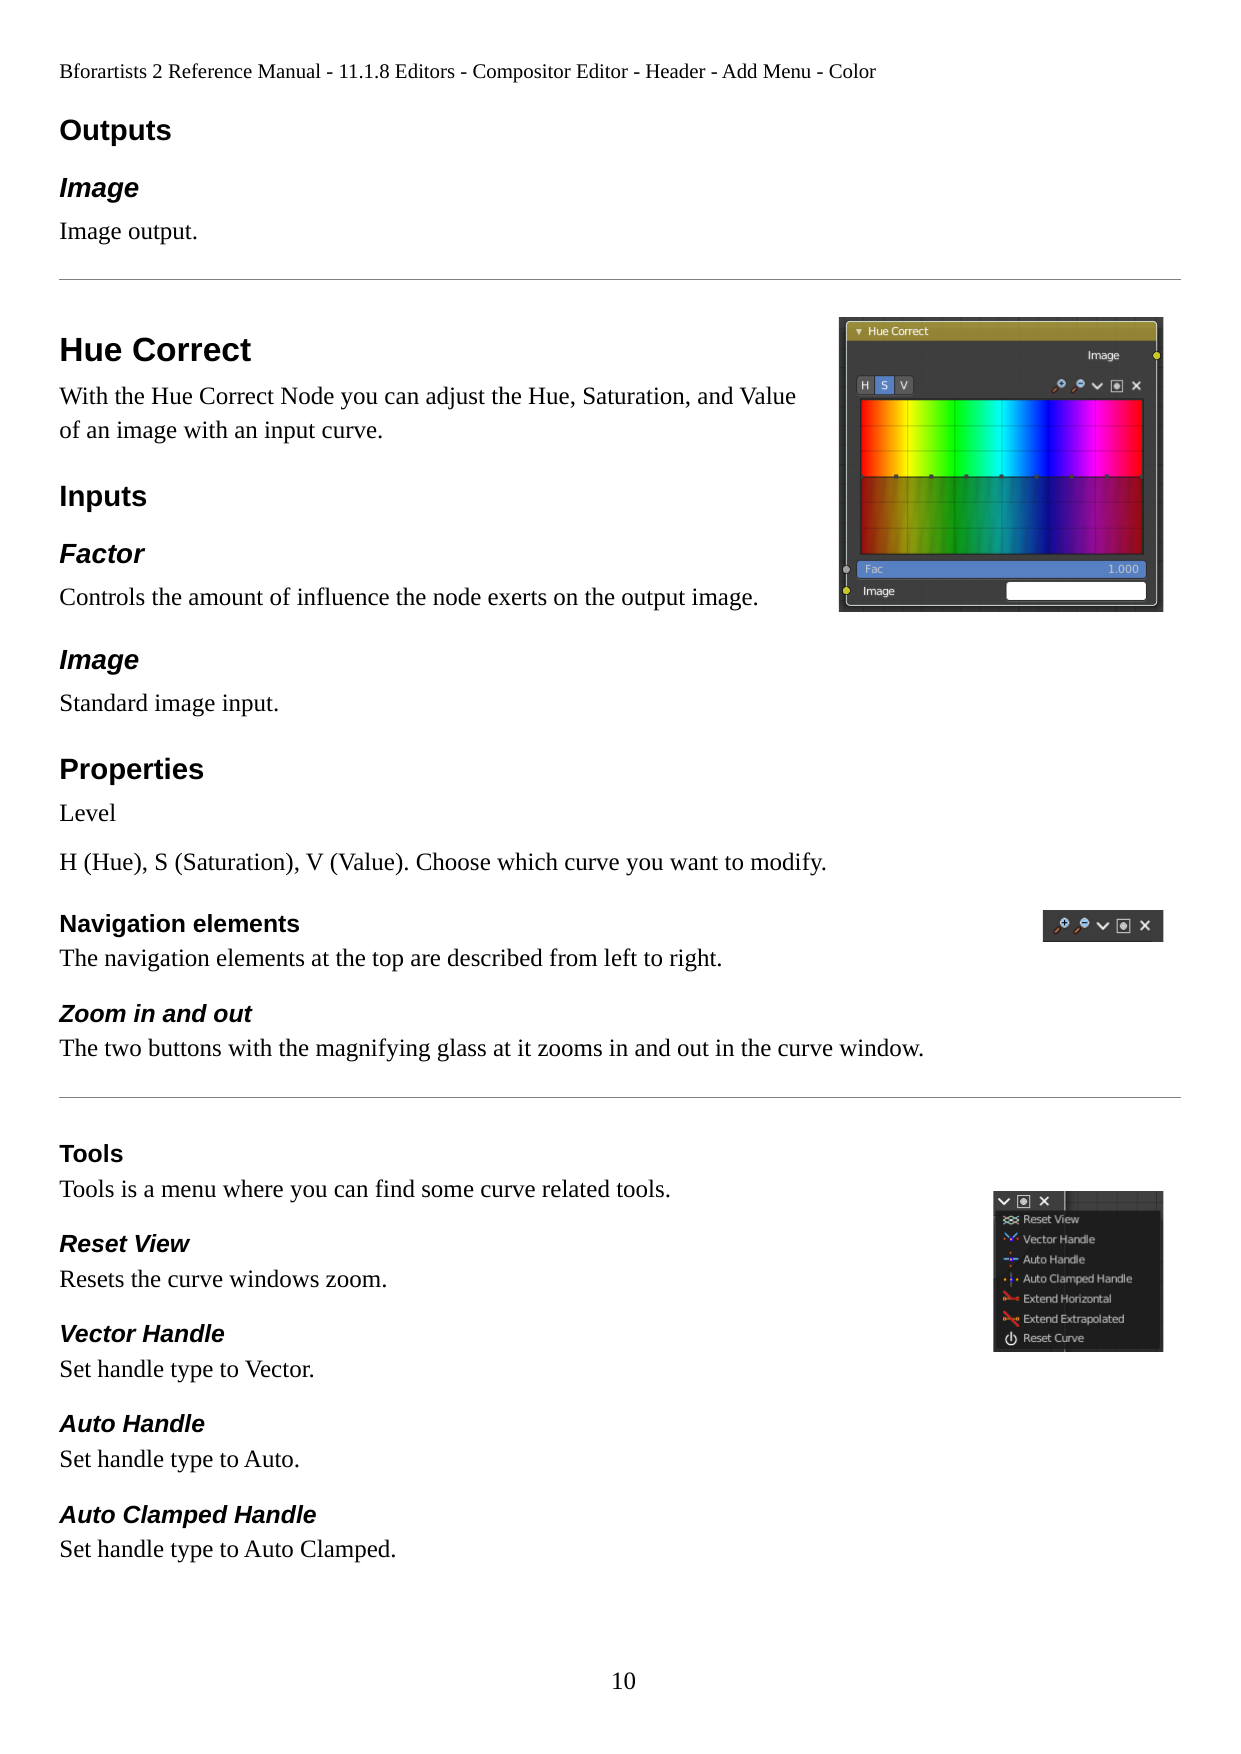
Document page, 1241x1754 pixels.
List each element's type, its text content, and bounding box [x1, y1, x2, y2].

text With the Hue Correct Node you can adjust the Hue, Saturation, and Value of an image with an input curve. [59, 381, 838, 444]
text H (Hue), S (Saturation), V (Value). Choose which curve you want to modify. [59, 847, 1181, 876]
text Standard image input. [59, 688, 1181, 717]
text Set handle type to Vector. [59, 1354, 1181, 1383]
text Set handle type to Auto Clamped. [59, 1534, 1181, 1563]
subtitle [1164, 479, 1181, 513]
text Level [59, 798, 1181, 827]
subtitle Tools [59, 1139, 1181, 1168]
subtitle Reset View [59, 1229, 993, 1258]
text The two buttons with the magnifying glass at it zooms in and out in the curve window. [59, 1033, 1181, 1062]
picture [993, 1191, 1164, 1352]
subtitle Image [59, 171, 1181, 203]
subtitle [1164, 1229, 1181, 1258]
text Resets the curve windows zoom. [59, 1264, 993, 1293]
subtitle Image [59, 644, 1181, 676]
subtitle Vector Handle [59, 1319, 993, 1348]
subtitle Auto Handle [59, 1409, 1181, 1438]
subtitle Hue Correct [59, 330, 838, 368]
subtitle [1164, 330, 1181, 368]
text Image output. [59, 216, 1181, 244]
subtitle Navigation elements [59, 909, 1181, 937]
picture [1042, 910, 1164, 942]
subtitle [1164, 538, 1181, 570]
text Tools is a menu where you can find some curve related tools. [59, 1174, 1181, 1203]
subtitle Auto Clamped Handle [59, 1500, 1181, 1528]
subtitle Properties [59, 752, 1181, 786]
subtitle Zoom in and out [59, 999, 1181, 1027]
text Controls the amount of influence the node exerts on the output image. [59, 582, 838, 611]
subtitle Factor [59, 538, 838, 570]
text Set handle type to Auto. [59, 1444, 1181, 1473]
subtitle Inputs [59, 479, 838, 513]
text The navigation elements at the top are described from left to right. [59, 943, 1181, 972]
subtitle Outputs [59, 113, 1181, 146]
picture [838, 317, 1164, 612]
subtitle [1164, 1319, 1181, 1348]
